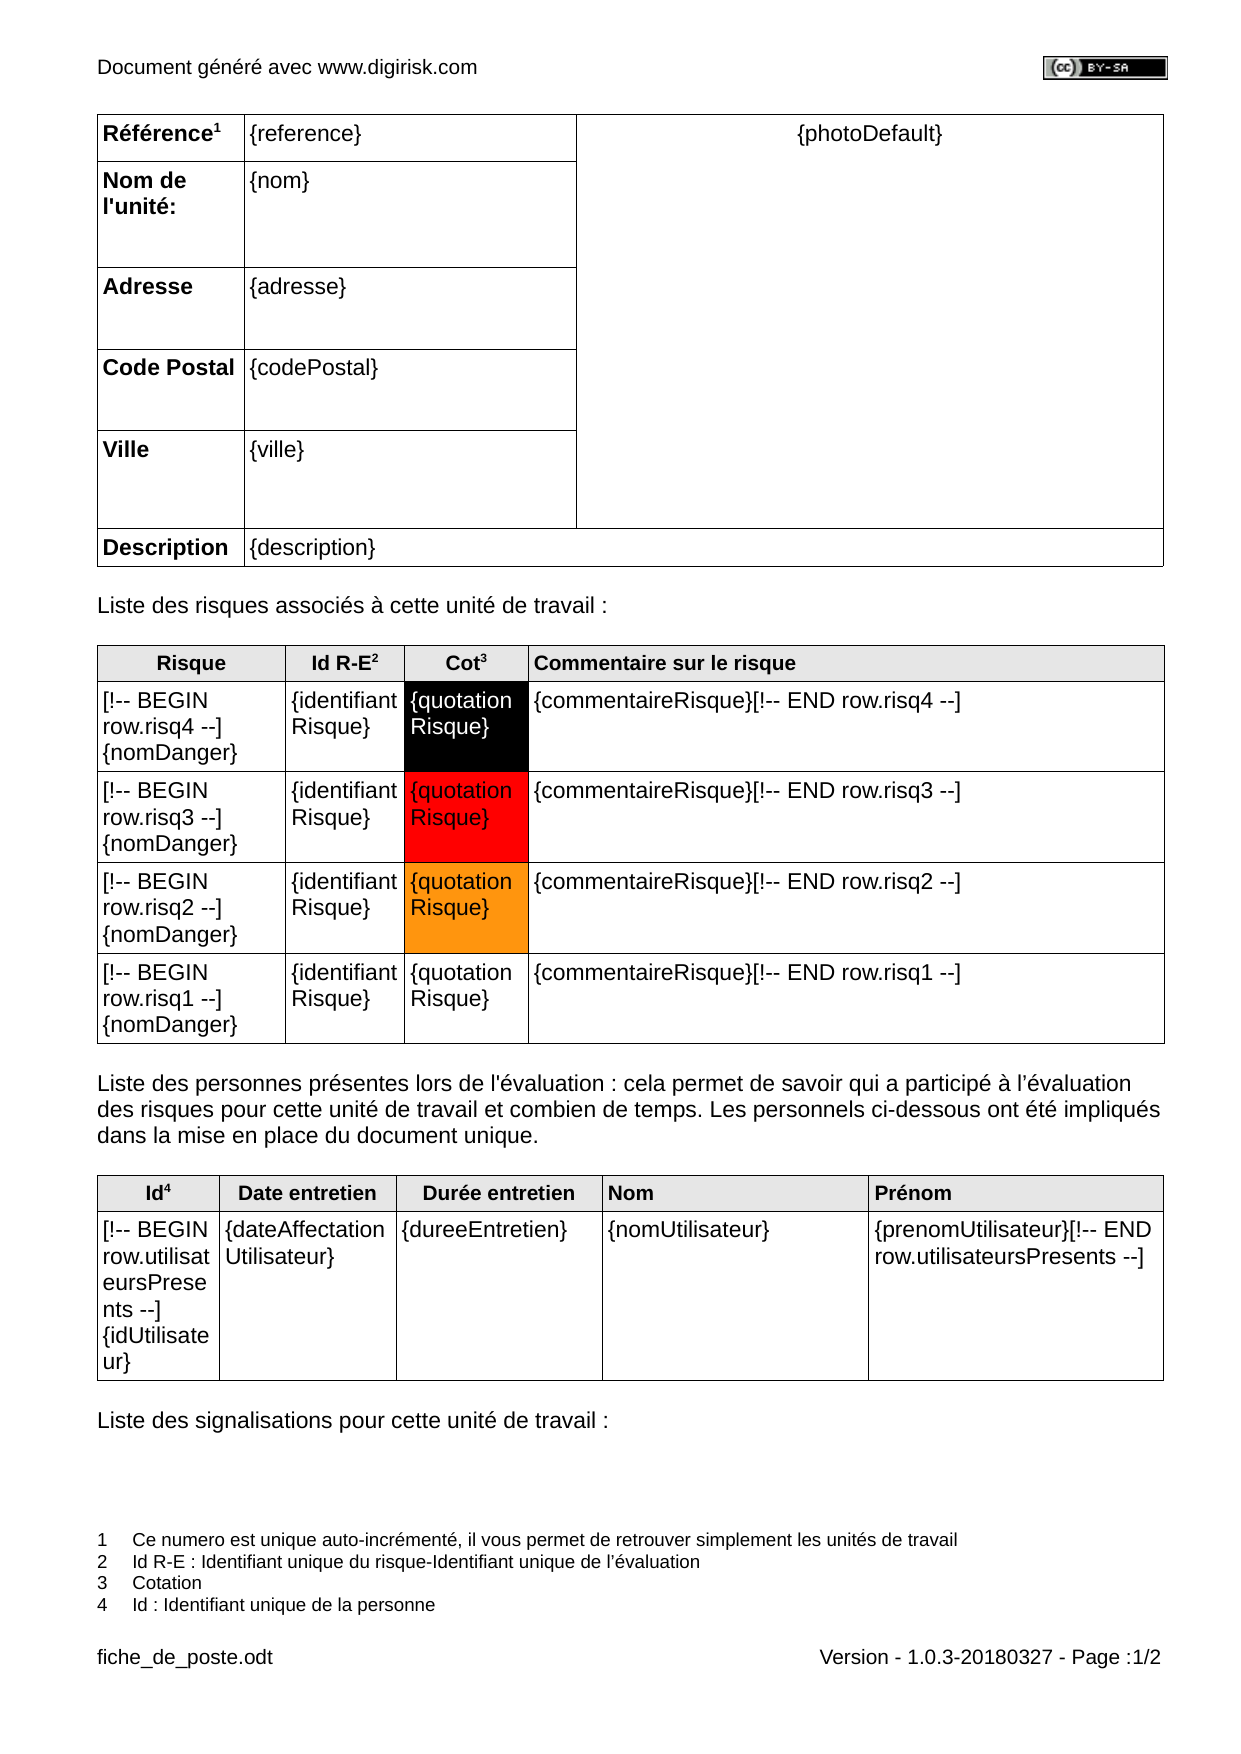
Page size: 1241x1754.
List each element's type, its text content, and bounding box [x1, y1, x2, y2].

table_cell {ville} [245, 431, 576, 528]
table_cell {commentaireRisque}[!-- END row.risq2 --] [529, 863, 1164, 953]
table_cell {nomUtilisateur} [603, 1212, 868, 1380]
text Liste des risques associés à cette unité de travail : [97, 592, 1164, 619]
table_cell [!-- BEGIN row.risq4 --]{nomDanger} [98, 682, 285, 771]
table_header Prénom [869, 1176, 1163, 1211]
table_cell {prenomUtilisateur}[!-- END row.utilisateursPresents --] [869, 1212, 1163, 1380]
text Liste des personnes présentes lors de l'évaluation : cela permet de savoir qui a participé à l’évaluation des risques pour cette unité de travail et combien de temps. Les personnels ci-dessous ont été impliqués dans la mise en place du document unique. [97, 1070, 1164, 1149]
table_cell {identifiantRisque} [286, 863, 404, 953]
table_header Référence [98, 115, 244, 161]
table_cell {description} [245, 529, 1163, 566]
table_cell {commentaireRisque}[!-- END row.risq3 --] [529, 772, 1164, 862]
table_cell [!-- BEGIN row.risq3 --]{nomDanger} [98, 772, 285, 862]
text Liste des signalisations pour cette unité de travail : [97, 1407, 1164, 1433]
table_cell {dateAffectationUtilisateur} [220, 1212, 396, 1380]
table_cell {identifiantRisque} [286, 954, 404, 1043]
table_cell {identifiantRisque} [286, 772, 404, 862]
table_cell Description [98, 529, 244, 566]
table_cell Adresse [98, 268, 244, 348]
table_cell Nom de l'unité: [98, 162, 244, 267]
table_header Date entretien [220, 1176, 396, 1211]
table_header Id [98, 1176, 219, 1211]
table_cell {quotationRisque} [405, 863, 528, 953]
table_header Commentaire sur le risque [529, 646, 1164, 681]
table_cell {quotationRisque} [405, 682, 528, 771]
table_cell [!-- BEGIN row.utilisateursPresents --]{idUtilisateur} [98, 1212, 219, 1380]
table_cell Ville [98, 431, 244, 528]
table_cell {commentaireRisque}[!-- END row.risq1 --] [529, 954, 1164, 1043]
picture [1043, 56, 1168, 80]
table_header Risque [98, 646, 285, 681]
table_cell {adresse} [245, 268, 576, 348]
table_cell {quotationRisque} [405, 772, 528, 862]
table_cell {quotationRisque} [405, 954, 528, 1043]
table_cell {nom} [245, 162, 576, 267]
table_header {reference} [245, 115, 576, 161]
table_header Cot [405, 646, 528, 681]
table_header Nom [603, 1176, 868, 1211]
table_cell {commentaireRisque}[!-- END row.risq4 --] [529, 682, 1164, 771]
table_cell {codePostal} [245, 350, 576, 430]
table_header Id R-E [286, 646, 404, 681]
table_cell [!-- BEGIN row.risq2 --]{nomDanger} [98, 863, 285, 953]
table_header Durée entretien [397, 1176, 602, 1211]
table_header {photoDefault} [577, 115, 1163, 528]
table_cell {identifiantRisque} [286, 682, 404, 771]
table_cell {dureeEntretien} [397, 1212, 602, 1380]
table_cell [!-- BEGIN row.risq1 --]{nomDanger} [98, 954, 285, 1043]
table_cell Code Postal [98, 350, 244, 430]
